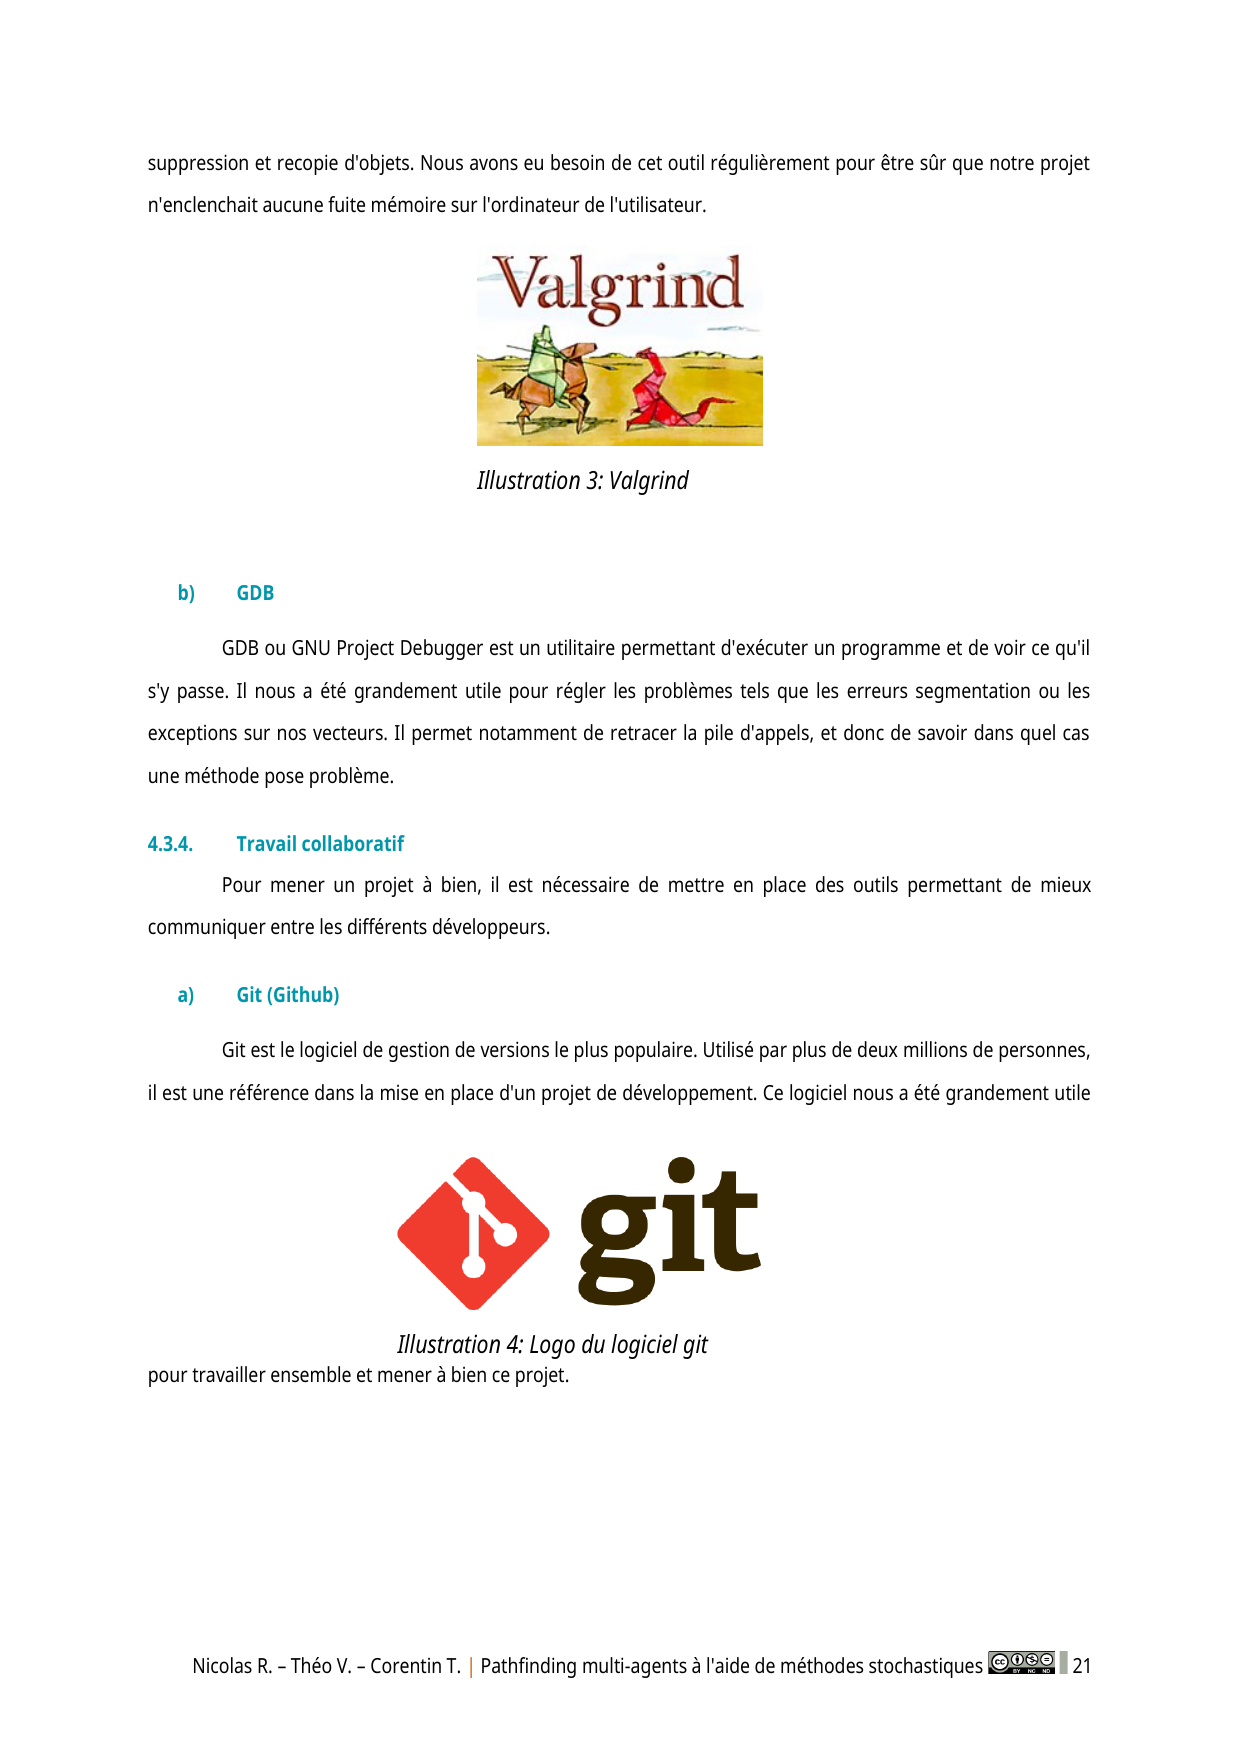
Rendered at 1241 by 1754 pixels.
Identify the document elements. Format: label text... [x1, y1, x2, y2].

text Pour mener un projet à bien, il est nécessaire de mettre en place des outils permettant de mieux communiquer entre les différents développeurs. [148, 870, 1092, 941]
text Git est le logiciel de gestion de versions le plus populaire. Utilisé par plus de deux millions de personnes, il est une référence dans la mise en place d'un projet de développement. Ce logiciel nous a été grandement utile pour travailler ensemble et mener à bien ce projet. [148, 1035, 1092, 1389]
picture [477, 245, 764, 446]
subtitle Travail collaboratif [148, 829, 1092, 857]
text Illustration 3: Valgrind [477, 446, 763, 496]
picture [1059, 1651, 1068, 1674]
text suppression et recopie d'objets. Nous avons eu besoin de cet outil régulièrement pour être sûr que notre projet n'enclenchait aucune fuite mémoire sur l'ordinateur de l'utilisateur. [148, 148, 1092, 219]
subtitle GDB [177, 578, 1092, 607]
picture [397, 1157, 761, 1310]
subtitle Git (Github) [177, 980, 1092, 1008]
picture [988, 1651, 1055, 1674]
text GDB ou GNU Project Debugger est un utilitaire permettant d'exécuter un programme et de voir ce qu'il s'y passe. Il nous a été grandement utile pour régler les problèmes tels que les erreurs segmentation ou les exceptions sur nos vecteurs. Il permet notamment de retracer la pile d'appels, et donc de savoir dans quel cas une méthode pose problème. [148, 633, 1092, 789]
text Illustration 4: Logo du logiciel git [397, 1310, 761, 1360]
